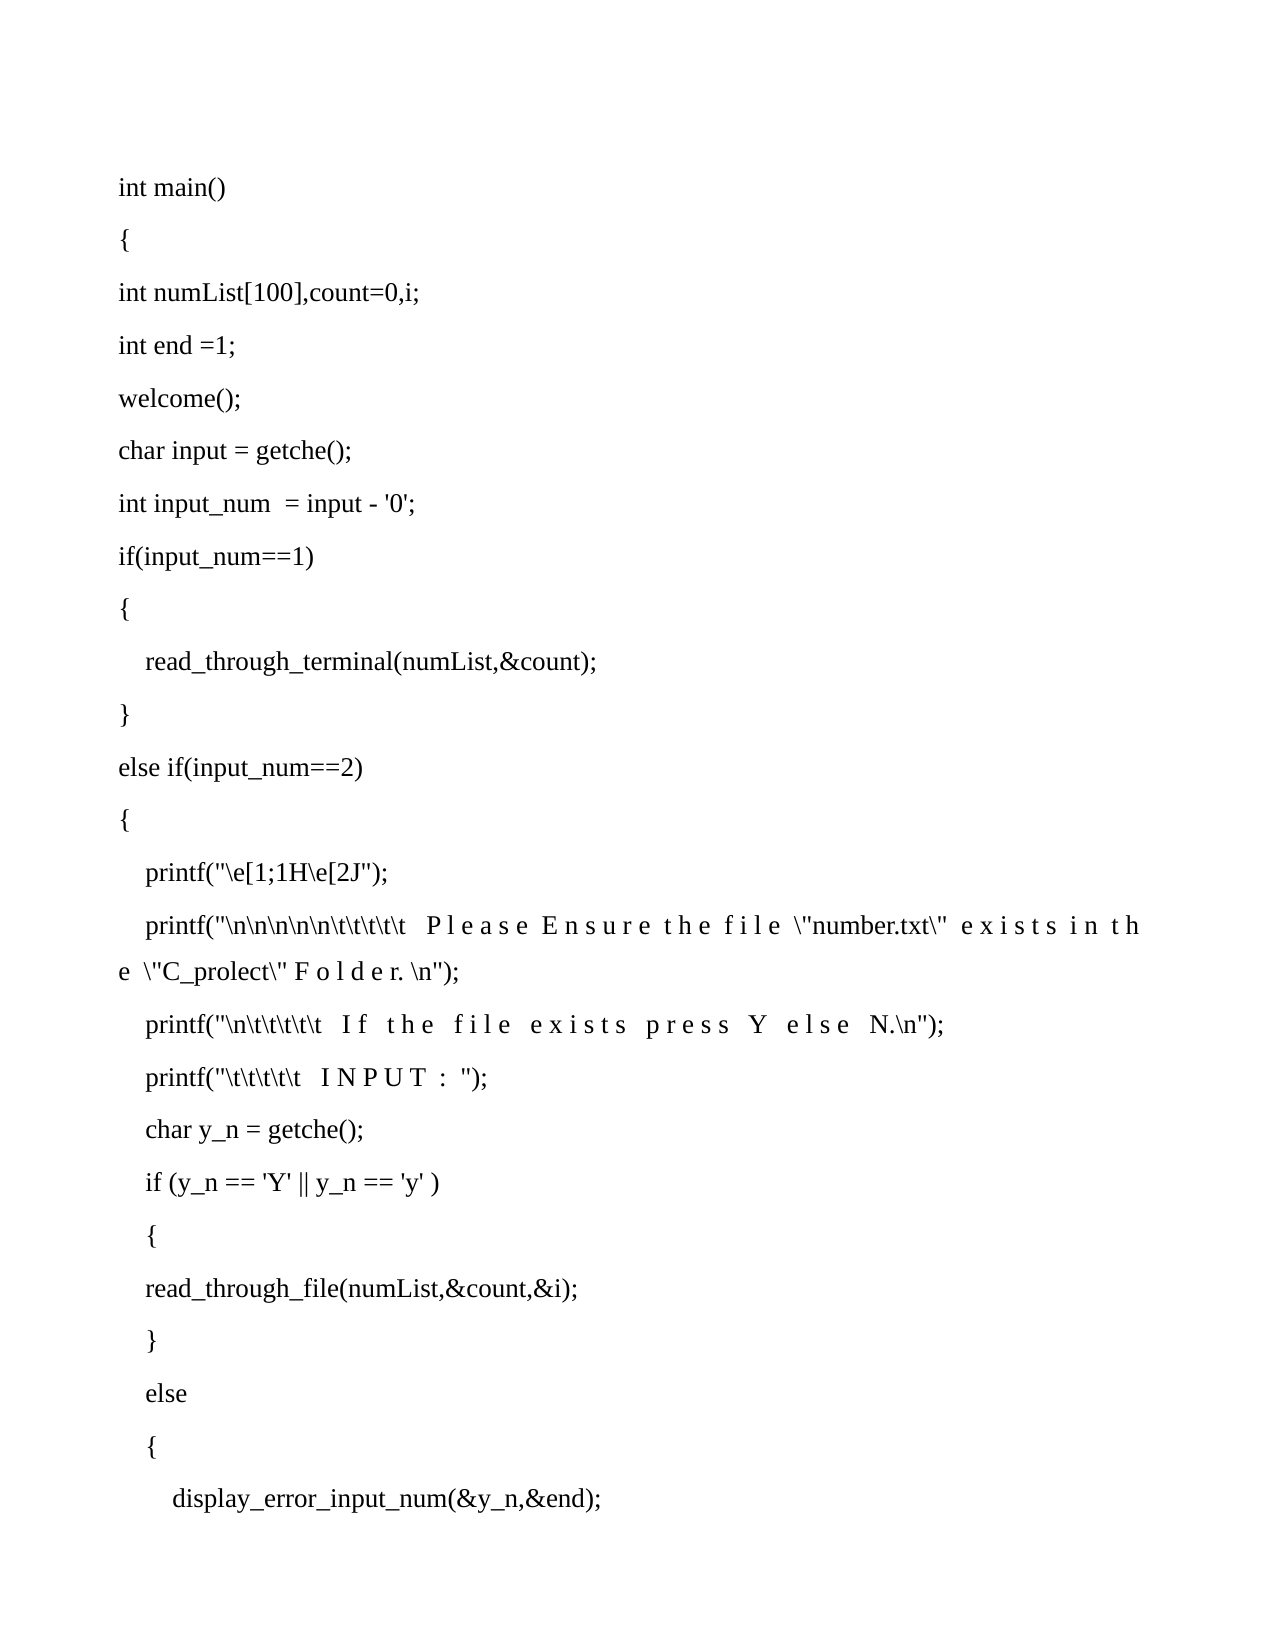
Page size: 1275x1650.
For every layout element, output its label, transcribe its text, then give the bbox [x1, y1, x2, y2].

text if (y_n == 'Y' || y_n == 'y' ) [118, 1166, 1157, 1197]
text printf("\n\n\n\n\n\t\t\t\t\t P l e a s e E n s u r e t h e f i l e \"number.txt\" e x i s t s i n t h e \"C_prolect\" F o l d e r. \n"); [118, 909, 1157, 987]
text { [118, 223, 1157, 255]
text { [118, 803, 1157, 834]
text read_through_terminal(numList,&count); [118, 645, 1157, 676]
text { [118, 592, 1157, 624]
text int end =1; [118, 329, 1157, 360]
text printf("\t\t\t\t\t I N P U T : "); [118, 1061, 1157, 1092]
text else if(input_num==2) [118, 751, 1157, 782]
text } [118, 1324, 1157, 1356]
text } [118, 698, 1157, 729]
text { [118, 1219, 1157, 1250]
text { [118, 1430, 1157, 1461]
text int input_num = input - '0'; [118, 487, 1157, 518]
text printf("\e[1;1H\e[2J"); [118, 856, 1157, 887]
text char y_n = getche(); [118, 1113, 1157, 1145]
text char input = getche(); [118, 434, 1157, 466]
text int numList[100],count=0,i; [118, 276, 1157, 307]
text printf("\n\t\t\t\t\t I f t h e f i l e e x i s t s p r e s s Y e l s e N.\n"); [118, 1008, 1157, 1039]
text else [118, 1377, 1157, 1408]
text if(input_num==1) [118, 540, 1157, 571]
text welcome(); [118, 382, 1157, 413]
text display_error_input_num(&y_n,&end); [118, 1482, 1157, 1514]
text read_through_file(numList,&count,&i); [118, 1272, 1157, 1303]
text int main() [118, 171, 1157, 202]
